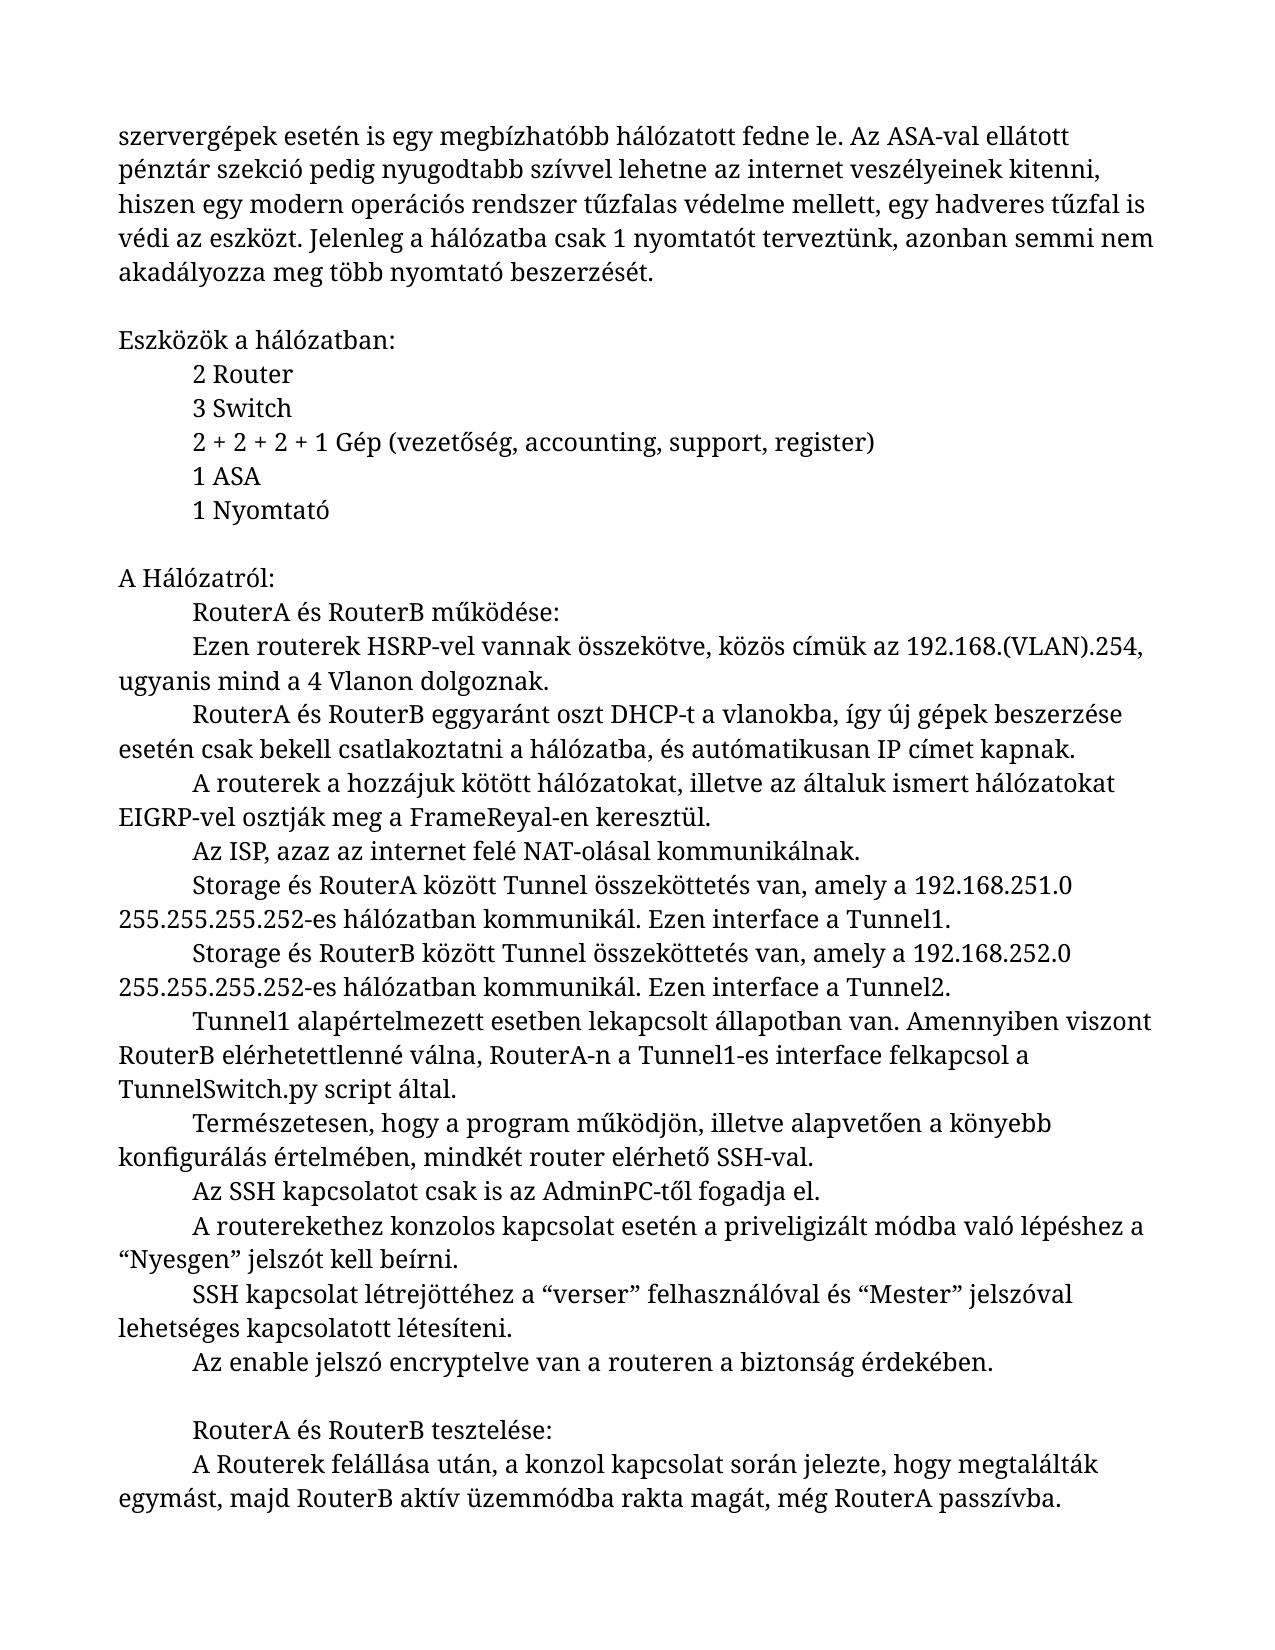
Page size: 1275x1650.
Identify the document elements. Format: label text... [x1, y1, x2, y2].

text Az ISP, azaz az internet felé NAT-olásal kommunikálnak. [118, 833, 1157, 867]
text 1 Nyomtató [118, 493, 1157, 527]
text Az SSH kapcsolatot csak is az AdminPC-től fogadja el. [118, 1174, 1157, 1208]
text Természetesen, hogy a program működjön, illetve alapvetően a könyebb konfigurálás értelmében, mindkét router elérhető SSH-val. [118, 1106, 1157, 1174]
text 2 Router [118, 357, 1157, 391]
text SSH kapcsolat létrejöttéhez a “verser” felhasználóval és “Mester” jelszóval lehetséges kapcsolatott létesíteni. [118, 1276, 1157, 1344]
text Eszközök a hálózatban: [118, 322, 1157, 357]
text 1 ASA [118, 459, 1157, 493]
text 3 Switch [118, 391, 1157, 425]
text A Routerek felállása után, a konzol kapcsolat során jelezte, hogy megtalálták egymást, majd RouterB aktív üzemmódba rakta magát, még RouterA passzívba. [118, 1447, 1157, 1515]
text RouterA és RouterB működése: [118, 595, 1157, 629]
text A Hálózatról: [118, 561, 1157, 595]
text RouterA és RouterB eggyaránt oszt DHCP-t a vlanokba, így új gépek beszerzése esetén csak bekell csatlakoztatni a hálózatba, és autómatikusan IP címet kapnak. [118, 697, 1157, 765]
text szervergépek esetén is egy megbízhatóbb hálózatott fedne le. Az ASA-val ellátott pénztár szekció pedig nyugodtabb szívvel lehetne az internet veszélyeinek kitenni, hiszen egy modern operációs rendszer tűzfalas védelme mellett, egy hadveres tűzfal is védi az eszközt. Jelenleg a hálózatba csak 1 nyomtatót terveztünk, azonban semmi nem akadályozza meg több nyomtató beszerzését. [118, 118, 1157, 288]
text A routerek a hozzájuk kötött hálózatokat, illetve az általuk ismert hálózatokat EIGRP-vel osztják meg a FrameReyal-en keresztül. [118, 765, 1157, 833]
text Ezen routerek HSRP-vel vannak összekötve, közös címük az 192.168.(VLAN).254, ugyanis mind a 4 Vlanon dolgoznak. [118, 629, 1157, 697]
text A routerekethez konzolos kapcsolat esetén a priveligizált módba való lépéshez a “Nyesgen” jelszót kell beírni. [118, 1208, 1157, 1276]
text Tunnel1 alapértelmezett esetben lekapcsolt állapotban van. Amennyiben viszont RouterB elérhetettlenné válna, RouterA-n a Tunnel1-es interface felkapcsol a TunnelSwitch.py script által. [118, 1004, 1157, 1106]
text Az enable jelszó encryptelve van a routeren a biztonság érdekében. [118, 1344, 1157, 1378]
text Storage és RouterA között Tunnel összeköttetés van, amely a 192.168.251.0 255.255.255.252-es hálózatban kommunikál. Ezen interface a Tunnel1. [118, 867, 1157, 936]
text RouterA és RouterB tesztelése: [118, 1412, 1157, 1447]
text 2 + 2 + 2 + 1 Gép (vezetőség, accounting, support, register) [118, 425, 1157, 459]
text Storage és RouterB között Tunnel összeköttetés van, amely a 192.168.252.0 255.255.255.252-es hálózatban kommunikál. Ezen interface a Tunnel2. [118, 936, 1157, 1004]
